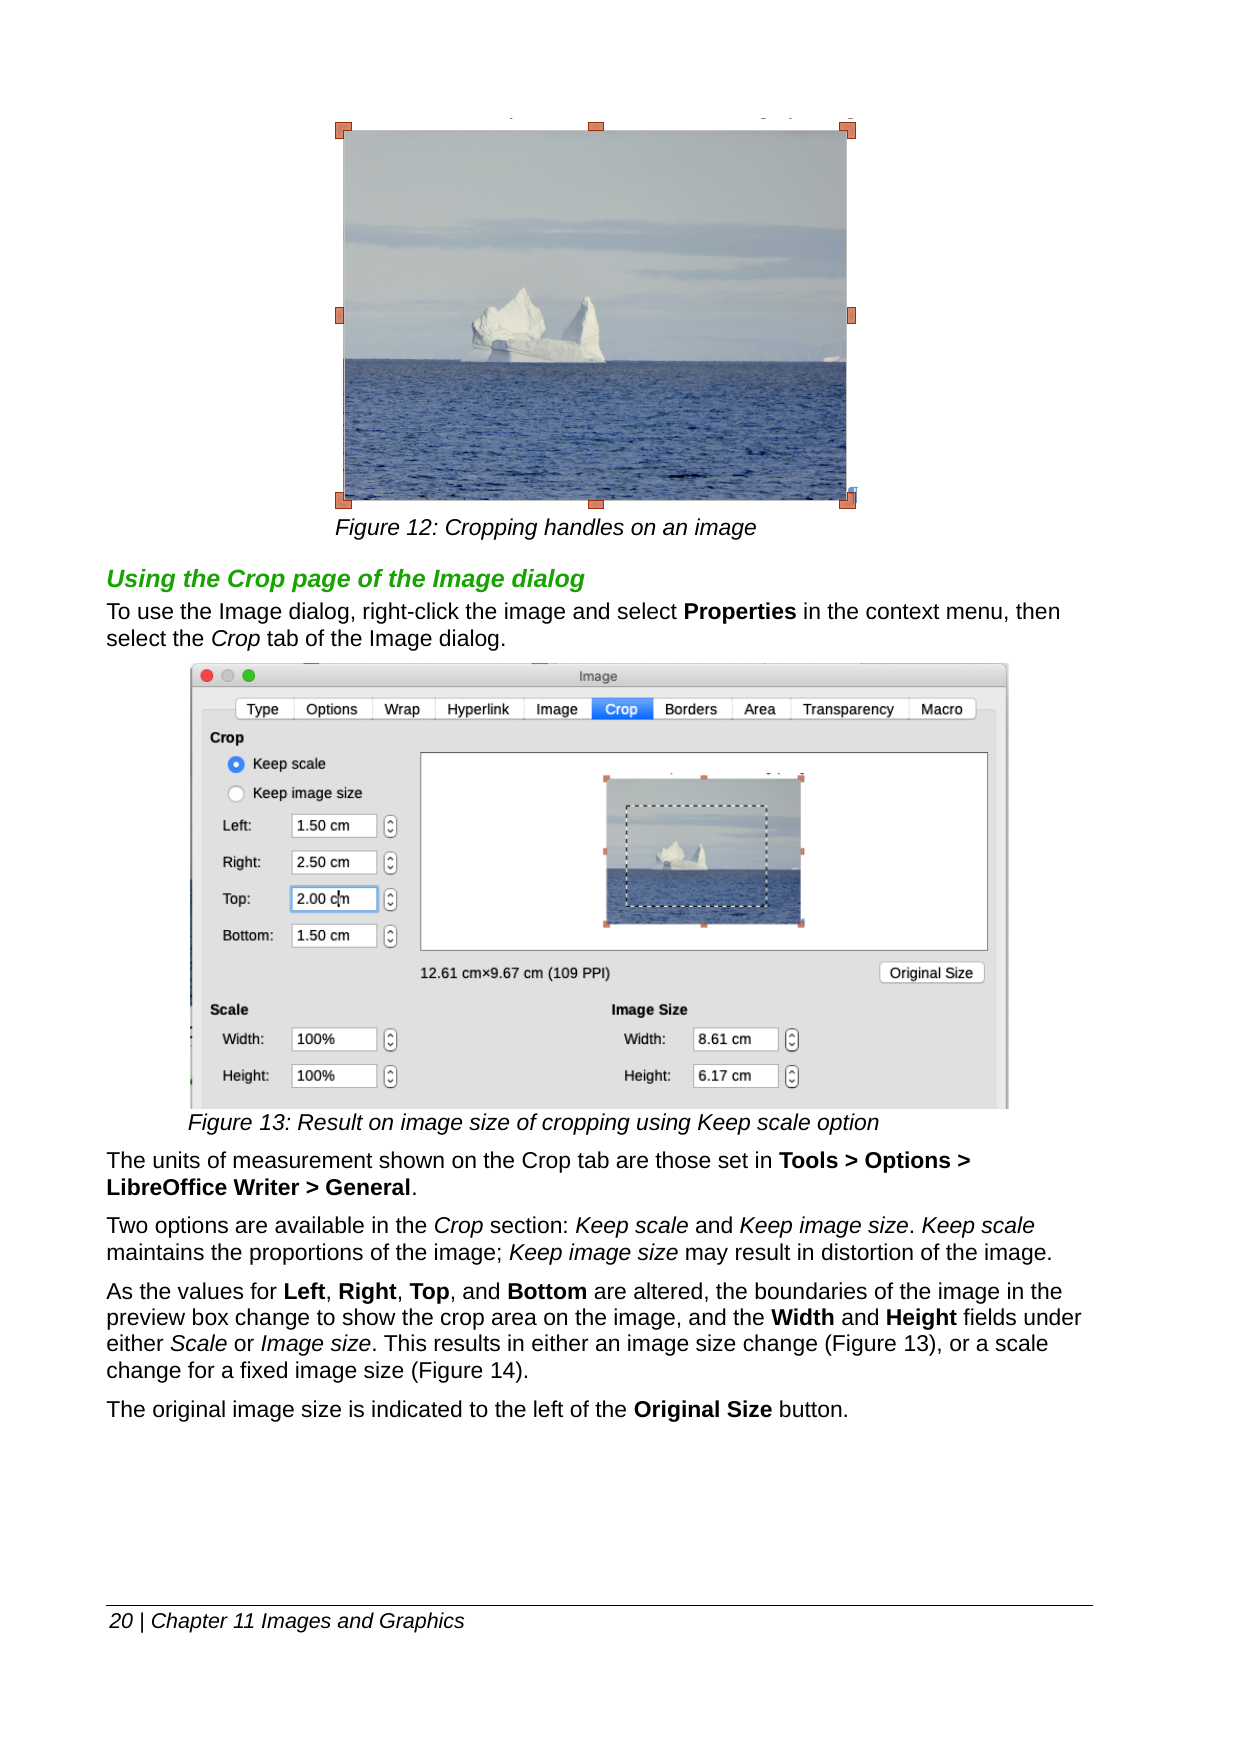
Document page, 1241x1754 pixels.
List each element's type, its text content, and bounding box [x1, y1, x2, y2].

text To use the Image dialog, right-click the image and select Properties in the context menu, then select the Crop tab of the Image dialog. [106, 598, 1093, 651]
picture [330, 118, 859, 514]
text Figure 12: Cropping handles on an image [335, 118, 864, 540]
text The units of measurement shown on the Crop tab are those set in Tools > Options > LibreOffice Writer > General. [106, 1147, 1093, 1200]
text Two options are available in the Crop section: Keep scale and Keep image size. Keep scale maintains the proportions of the image; Keep image size may result in distortion of the image. [106, 1212, 1093, 1265]
subtitle Using the Crop page of the Image dialog [106, 564, 1093, 592]
text Figure 13: Result on image size of cropping using Keep scale option [188, 663, 1011, 1135]
text As the values for Left, Right, Top, and Bottom are altered, the boundaries of the image in the preview box change to show the crop area on the image, and the Width and Height fields under either Scale or Image size. This results in either an image size change (Figure 13), or a scale change for a fixed image size (Figure 14). [106, 1278, 1093, 1383]
text The original image size is indicated to the left of the Original Size button. [106, 1396, 1093, 1422]
picture [190, 663, 1009, 1109]
